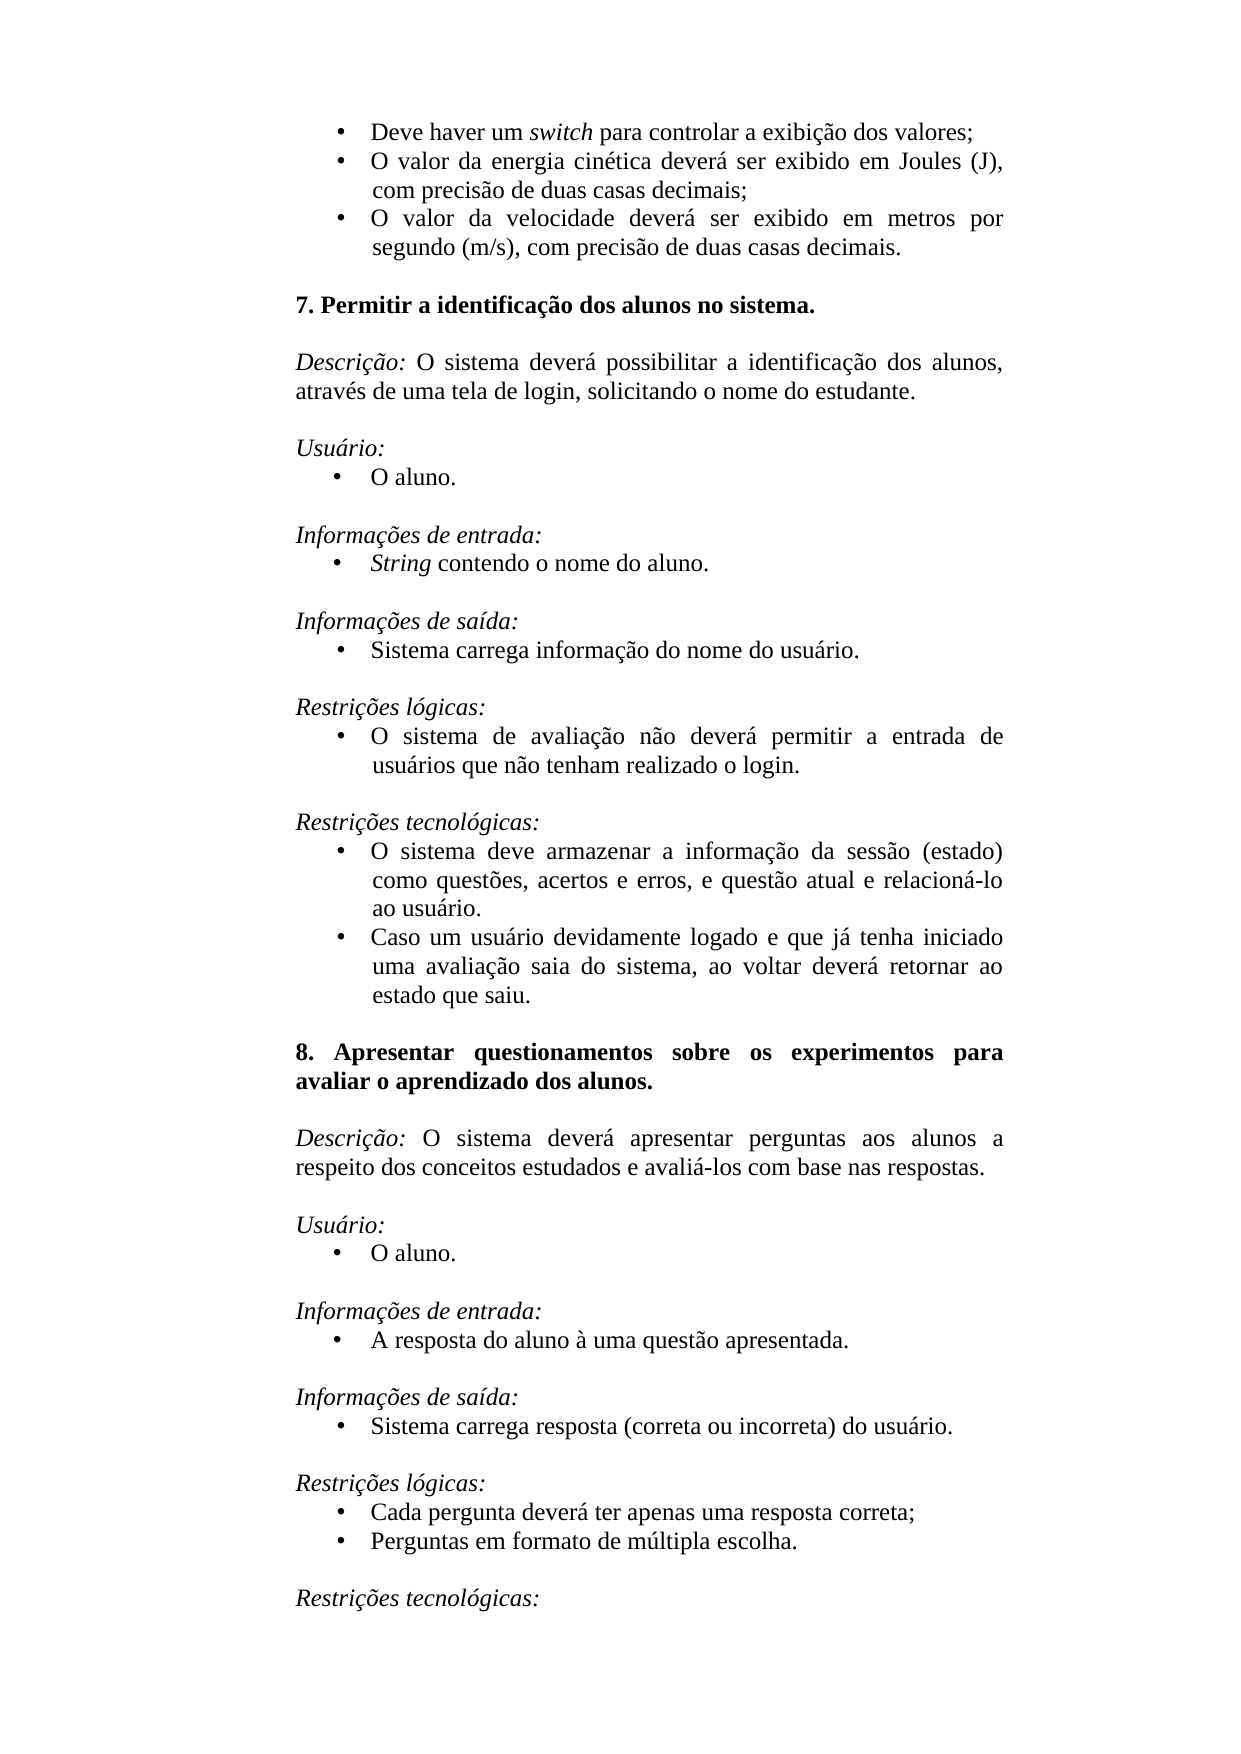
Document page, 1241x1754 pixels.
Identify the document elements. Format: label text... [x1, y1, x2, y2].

list Caso um usuário devidamente logado e que já tenha iniciado uma avaliação saia do sistema, ao voltar deverá retornar ao estado que saiu. [100, 922, 1240, 1008]
text Descrição: O sistema deverá possibilitar a identificação dos alunos, através de uma tela de login, solicitando o nome do estudante. [59, 347, 1240, 405]
list Perguntas em formato de múltipla escolha. [100, 1526, 1240, 1555]
list String contendo o nome do aluno. [97, 548, 1240, 577]
text Restrições tecnológicas: [59, 807, 1240, 836]
list O valor da velocidade deverá ser exibido em metros por segundo (m/s), com precisão de duas casas decimais. [100, 203, 1240, 261]
list A resposta do aluno à uma questão apresentada. [97, 1325, 1240, 1353]
list Sistema carrega resposta (correta ou incorreta) do usuário. [100, 1411, 1240, 1440]
text Informações de entrada: [59, 1296, 1240, 1325]
text Informações de entrada: [59, 520, 1240, 548]
list O aluno. [97, 462, 1240, 491]
text 8. Apresentar questionamentos sobre os experimentos para avaliar o aprendizado dos alunos. [59, 1037, 1240, 1095]
text Informações de saída: [59, 606, 1240, 635]
text Descrição: O sistema deverá apresentar perguntas aos alunos a respeito dos conceitos estudados e avaliá-los com base nas respostas. [59, 1123, 1240, 1181]
list O valor da energia cinética deverá ser exibido em Joules (J), com precisão de duas casas decimais; [100, 146, 1240, 203]
list Deve haver um switch para controlar a exibição dos valores; [100, 117, 1240, 146]
list O aluno. [97, 1238, 1240, 1267]
text Restrições tecnológicas: [59, 1583, 1240, 1612]
text Usuário: [59, 1210, 1240, 1238]
text Informações de saída: [59, 1382, 1240, 1411]
list O sistema de avaliação não deverá permitir a entrada de usuários que não tenham realizado o login. [100, 721, 1240, 778]
text Usuário: [59, 433, 1240, 462]
list Sistema carrega informação do nome do usuário. [100, 635, 1240, 663]
text 7. Permitir a identificação dos alunos no sistema. [59, 290, 1240, 318]
list Cada pergunta deverá ter apenas uma resposta correta; [100, 1497, 1240, 1526]
text Restrições lógicas: [59, 1468, 1240, 1497]
text Restrições lógicas: [59, 692, 1240, 721]
list O sistema deve armazenar a informação da sessão (estado) como questões, acertos e erros, e questão atual e relacioná-lo ao usuário. [100, 836, 1240, 922]
